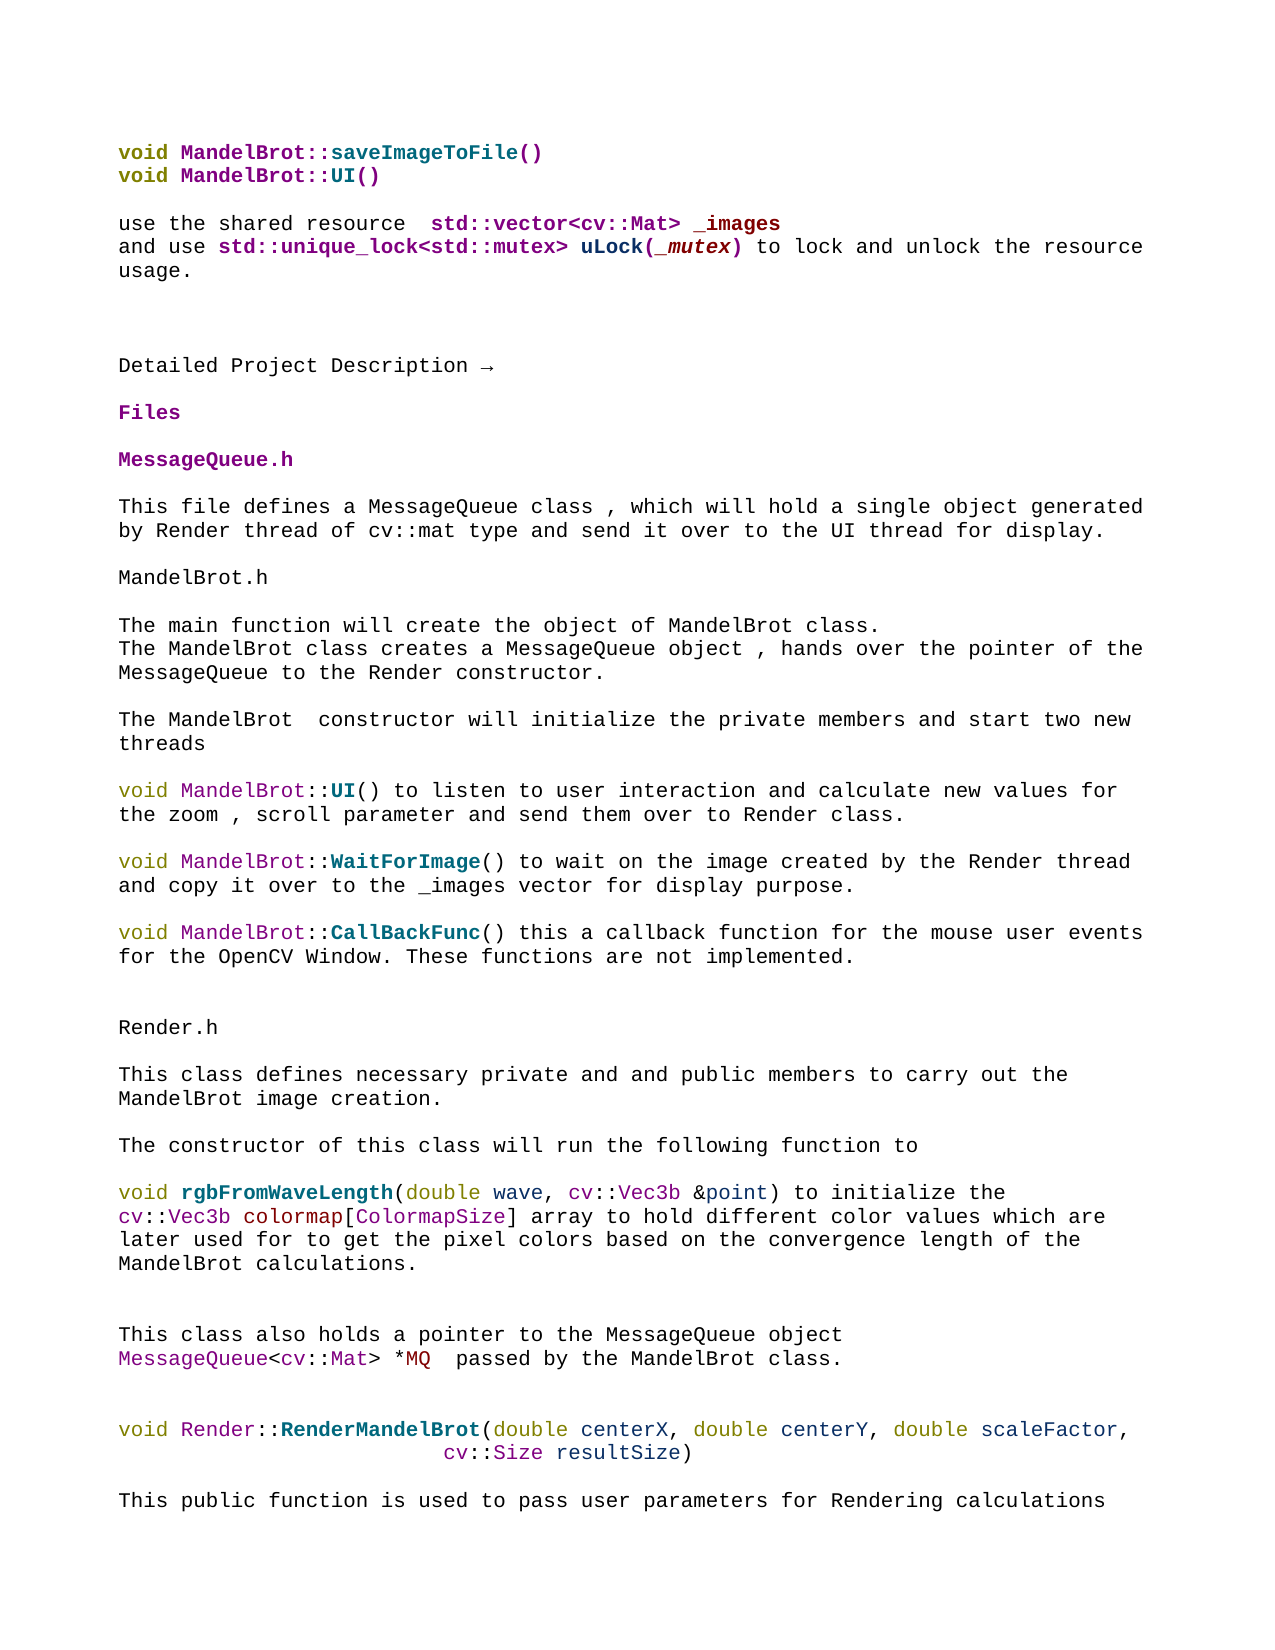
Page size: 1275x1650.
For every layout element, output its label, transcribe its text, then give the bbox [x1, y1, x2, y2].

text void MandelBrot::UI() [118, 165, 1157, 189]
text MessageQueue.h [118, 449, 1157, 473]
text Detailed Project Description → [118, 354, 1157, 378]
text MessageQueue<cv::Mat> *MQ passed by the MandelBrot class. [118, 1348, 1157, 1371]
text The main function will create the object of MandelBrot class. [118, 615, 1157, 638]
text void MandelBrot::CallBackFunc() this a callback function for the mouse user events for the OpenCV Window. These functions are not implemented. [118, 922, 1157, 969]
text Files [118, 402, 1157, 426]
text Render.h [118, 1017, 1157, 1040]
text cv::Size resultSize) [118, 1442, 1157, 1466]
text void MandelBrot::WaitForImage() to wait on the image created by the Render thread and copy it over to the _images vector for display purpose. [118, 851, 1157, 898]
text and use std::unique_lock<std::mutex> uLock(_mutex) to lock and unlock the resource usage. [118, 236, 1157, 284]
text MandelBrot.h [118, 567, 1157, 591]
text This class also holds a pointer to the MessageQueue object [118, 1324, 1157, 1348]
text use the shared resource std::vector<cv::Mat> _images [118, 213, 1157, 236]
text cv::Vec3b colormap[ColormapSize] array to hold different color values which are later used for to get the pixel colors based on the convergence length of the MandelBrot calculations. [118, 1206, 1157, 1277]
text void MandelBrot::UI() to listen to user interaction and calculate new values for the zoom , scroll parameter and send them over to Render class. [118, 780, 1157, 827]
text void Render::RenderMandelBrot(double centerX, double centerY, double scaleFactor, [118, 1419, 1157, 1442]
text This class defines necessary private and and public members to carry out the MandelBrot image creation. [118, 1064, 1157, 1111]
text The MandelBrot class creates a MessageQueue object , hands over the pointer of the MessageQueue to the Render constructor. [118, 638, 1157, 686]
text The MandelBrot constructor will initialize the private members and start two new threads [118, 709, 1157, 757]
text void MandelBrot::saveImageToFile() [118, 142, 1157, 165]
text void rgbFromWaveLength(double wave, cv::Vec3b &point) to initialize the [118, 1182, 1157, 1206]
text This file defines a MessageQueue class , which will hold a single object generated by Render thread of cv::mat type and send it over to the UI thread for display. [118, 496, 1157, 544]
text The constructor of this class will run the following function to [118, 1135, 1157, 1158]
text This public function is used to pass user parameters for Rendering calculations [118, 1489, 1157, 1513]
